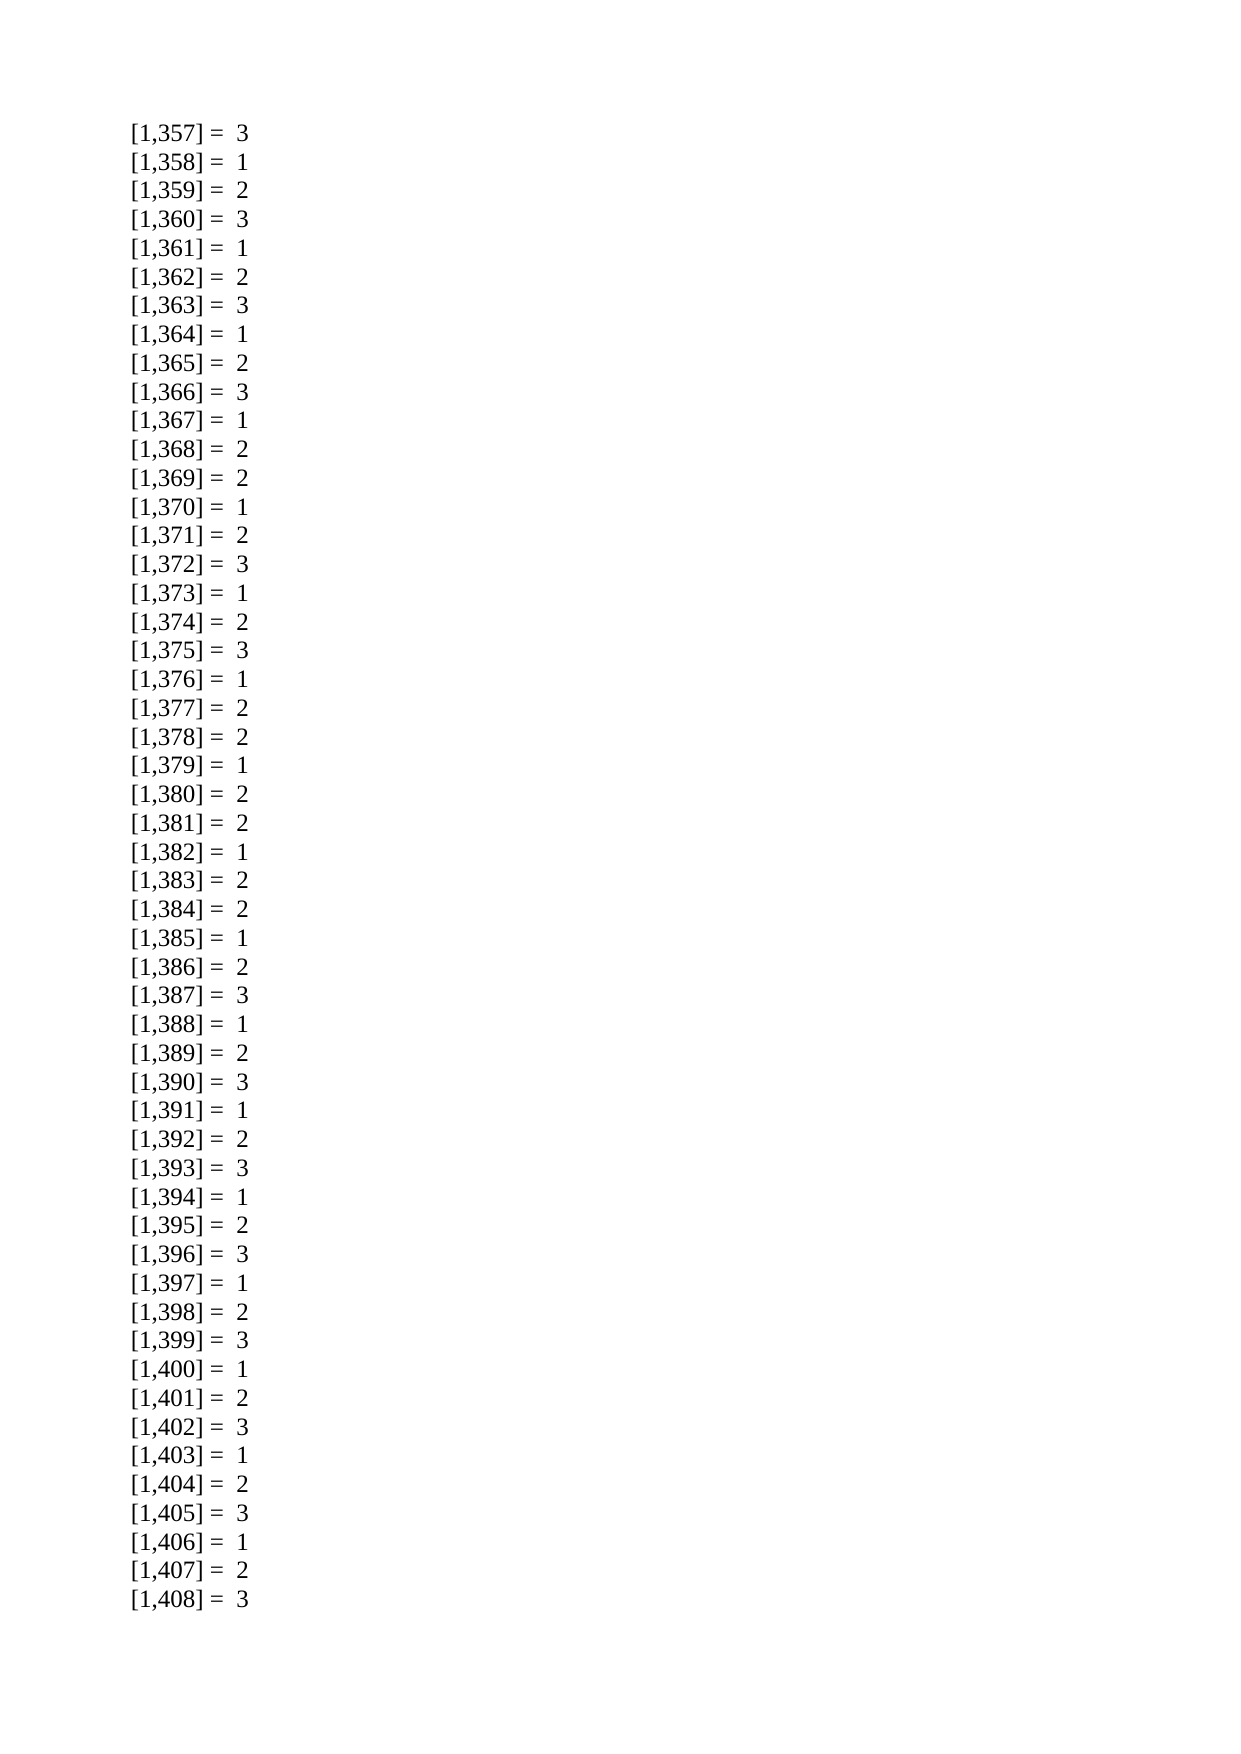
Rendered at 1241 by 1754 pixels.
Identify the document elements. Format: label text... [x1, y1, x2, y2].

text [1,364] = 1 [118, 319, 1122, 348]
text [1,369] = 2 [118, 463, 1122, 492]
text [1,381] = 2 [118, 808, 1122, 837]
text [1,359] = 2 [118, 176, 1122, 204]
text [1,372] = 3 [118, 549, 1122, 578]
text [1,363] = 3 [118, 291, 1122, 319]
text [1,382] = 1 [118, 837, 1122, 866]
text [1,388] = 1 [118, 1009, 1122, 1038]
text [1,393] = 3 [118, 1153, 1122, 1182]
text [1,404] = 2 [118, 1469, 1122, 1498]
text [1,367] = 1 [118, 406, 1122, 434]
text [1,362] = 2 [118, 262, 1122, 291]
text [1,389] = 2 [118, 1038, 1122, 1067]
text [1,376] = 1 [118, 664, 1122, 693]
text [1,378] = 2 [118, 722, 1122, 751]
text [1,402] = 3 [118, 1412, 1122, 1441]
text [1,374] = 2 [118, 607, 1122, 636]
text [1,368] = 2 [118, 434, 1122, 463]
text [1,384] = 2 [118, 894, 1122, 923]
text [1,385] = 1 [118, 923, 1122, 952]
text [1,358] = 1 [118, 147, 1122, 176]
text [1,407] = 2 [118, 1556, 1122, 1584]
text [1,377] = 2 [118, 693, 1122, 722]
text [1,365] = 2 [118, 348, 1122, 377]
text [1,357] = 3 [118, 118, 1122, 147]
text [1,391] = 1 [118, 1096, 1122, 1124]
text [1,366] = 3 [118, 377, 1122, 406]
text [1,406] = 1 [118, 1527, 1122, 1556]
text [1,373] = 1 [118, 578, 1122, 607]
text [1,395] = 2 [118, 1211, 1122, 1239]
text [1,392] = 2 [118, 1124, 1122, 1153]
text [1,394] = 1 [118, 1182, 1122, 1211]
text [1,361] = 1 [118, 233, 1122, 262]
text [1,400] = 1 [118, 1354, 1122, 1383]
text [1,375] = 3 [118, 636, 1122, 664]
text [1,371] = 2 [118, 521, 1122, 549]
text [1,383] = 2 [118, 866, 1122, 894]
text [1,401] = 2 [118, 1383, 1122, 1412]
text [1,396] = 3 [118, 1239, 1122, 1268]
text [1,370] = 1 [118, 492, 1122, 521]
text [1,403] = 1 [118, 1441, 1122, 1469]
text [1,405] = 3 [118, 1498, 1122, 1527]
text [1,390] = 3 [118, 1067, 1122, 1096]
text [1,379] = 1 [118, 751, 1122, 779]
text [1,387] = 3 [118, 981, 1122, 1009]
text [1,399] = 3 [118, 1326, 1122, 1354]
text [1,397] = 1 [118, 1268, 1122, 1297]
text [1,386] = 2 [118, 952, 1122, 981]
text [1,360] = 3 [118, 204, 1122, 233]
text [1,380] = 2 [118, 779, 1122, 808]
text [1,408] = 3 [118, 1584, 1122, 1613]
text [1,398] = 2 [118, 1297, 1122, 1326]
